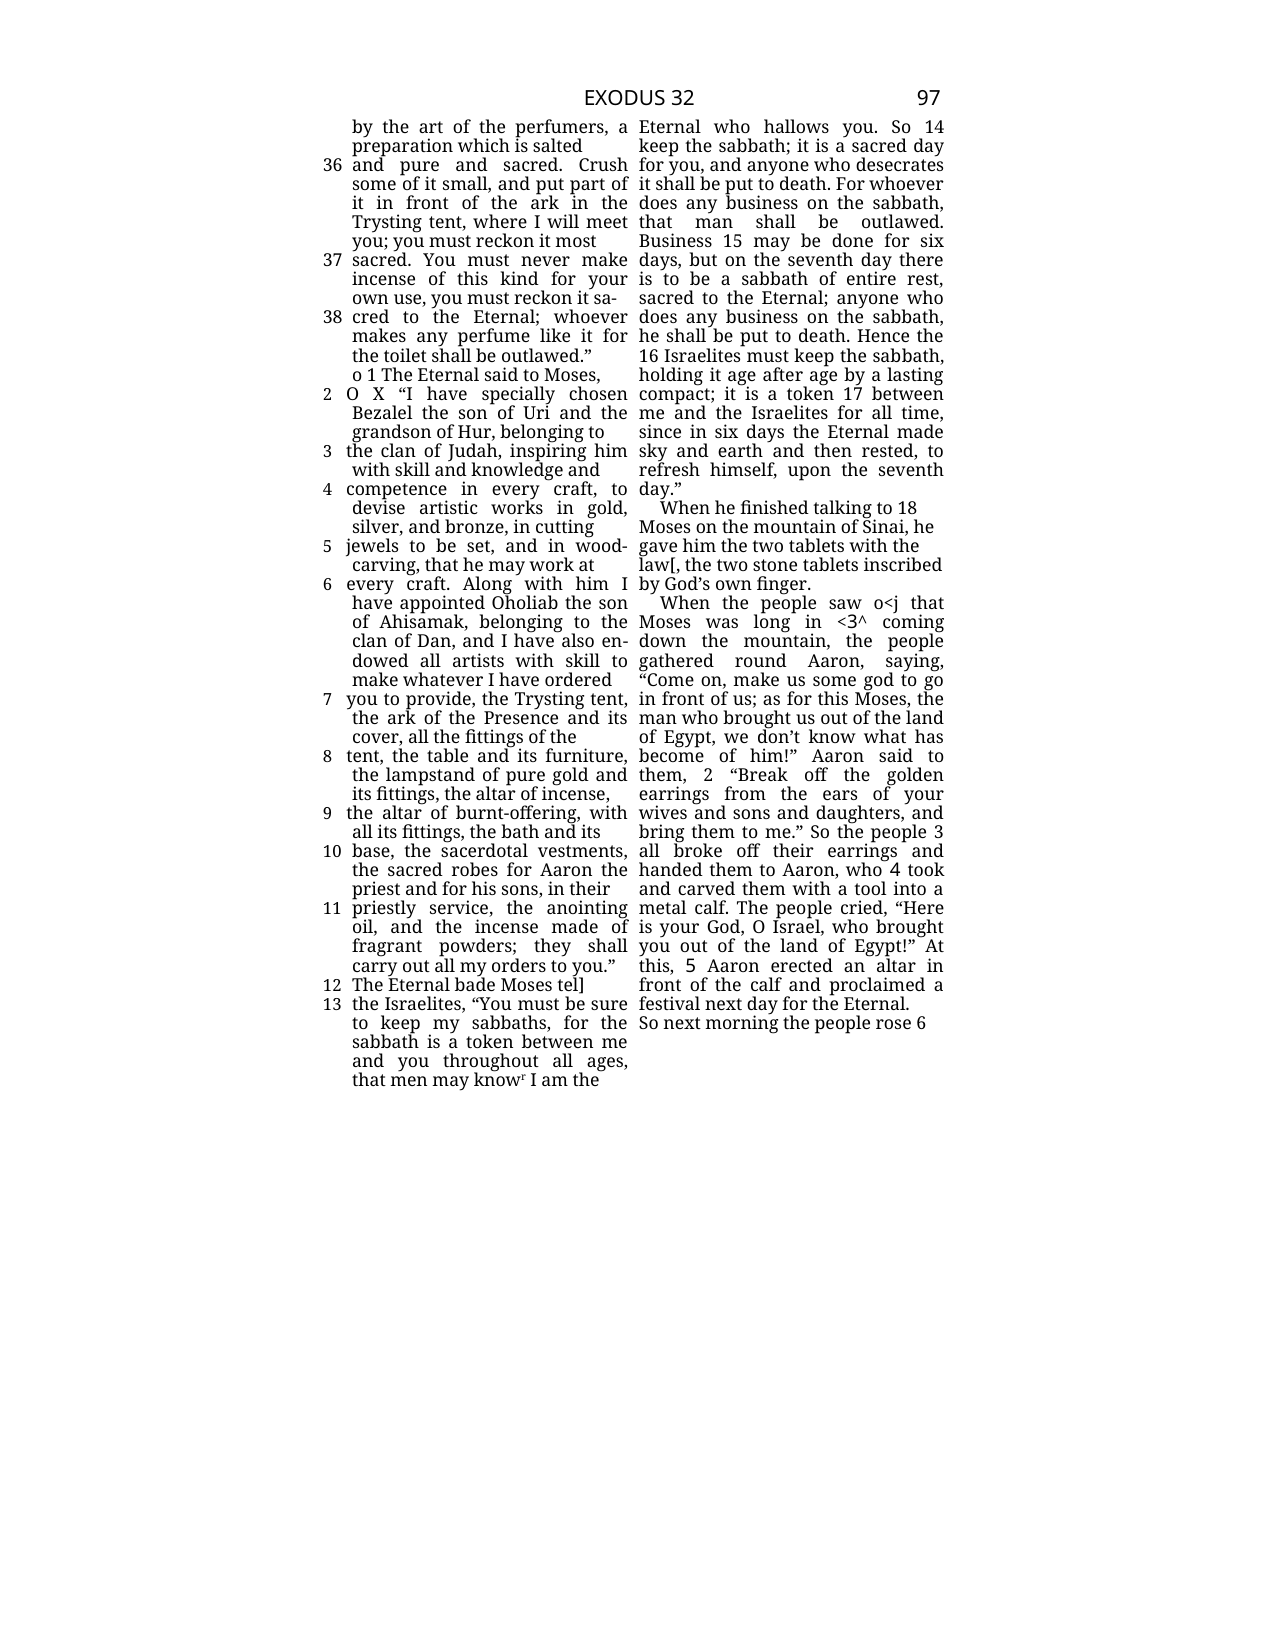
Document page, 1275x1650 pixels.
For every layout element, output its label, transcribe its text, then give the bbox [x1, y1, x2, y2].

text Eternal who hallows you. So 14 keep the sabbath; it is a sacred day for you, and anyone who desecrates it shall be put to death. For whoever does any business on the sabbath, that man shall be outlawed. Business 15 may be done for six days, but on the seventh day there is to be a sabbath of entire rest, sacred to the Eternal; anyone who does any business on the sabbath, he shall be put to death. Hence the 16 Israelites must keep the sab­bath, holding it age after age by a lasting compact; it is a token 17 between me and the Israelites for all time, since in six days the Eternal made sky and earth and then rested, to refresh himself, upon the seventh day.” [639, 118, 944, 499]
text o 1 The Eternal said to Moses, [352, 366, 628, 385]
list priestly service, the anointing oil, and the incense made of fragrant powders; they shall carry out all my orders to you.” [323, 899, 628, 976]
list every craft. Along with him I have appointed Oholiab the son of Ahisamak, belonging to the clan of Dan, and I have also en­dowed all artists with skill to make whatever I have ordered [323, 576, 628, 690]
text So next morning the people rose 6 [639, 1014, 944, 1033]
list jewels to be set, and in wood- carving, that he may work at [323, 537, 628, 576]
list you to provide, the Trysting tent, the ark of the Presence and its cover, all the fittings of the [323, 690, 628, 747]
list base, the sacerdotal vestments, the sacred robes for Aaron the priest and for his sons, in their [323, 842, 628, 899]
list The Eternal bade Moses tel] [323, 976, 628, 995]
list and pure and sacred. Crush some of it small, and put part of it in front of the ark in the Trysting tent, where I will meet you; you must reckon it most [323, 156, 628, 251]
list the altar of burnt-offering, with all its fittings, the bath and its [323, 804, 628, 842]
list the Israelites, “You must be sure to keep my sabbaths, for the sabbath is a token between me and you throughout all ages, that men may knowr I am the [323, 995, 628, 1090]
list sacred. You must never make incense of this kind for your own use, you must reckon it sa- [323, 251, 628, 309]
text When the people saw o<j that Moses was long in <3^ coming down the mountain, the people gathered round Aaron, saying, “Come on, make us some god to go in front of us; as for this Moses, the man who brought us out of the land of Egypt, we don’t know what has become of him!” Aaron said to them, 2 “Break off the golden earrings from the ears of your wives and sons and daughters, and bring them to me.” So the people 3 all broke off their earrings and handed them to Aaron, who 4 took and carved them with a tool into a metal calf. The peo­ple cried, “Here is your God, O Israel, who brought you out of the land of Egypt!” At this, 5 Aaron erected an altar in front of the calf and proclaimed a festival next day for the Eternal. [639, 594, 944, 1014]
list competence in every craft, to devise artistic works in gold, silver, and bronze, in cutting [323, 480, 628, 537]
list the clan of Judah, inspiring him with skill and knowledge and [323, 442, 628, 480]
list tent, the table and its furniture, the lampstand of pure gold and its fittings, the altar of incense, [323, 747, 628, 804]
text When he finished talking to 18 Moses on the mountain of Sinai, he gave him the two tablets with the law[, the two stone tablets inscribed by God’s own finger. [639, 499, 944, 594]
text by the art of the perfumers, a preparation which is salted [352, 118, 628, 156]
list cred to the Eternal; whoever makes any perfume like it for the toilet shall be outlawed.” [323, 309, 628, 366]
list O X “I have specially chosen Bezalel the son of Uri and the grandson of Hur, belonging to [323, 385, 628, 442]
